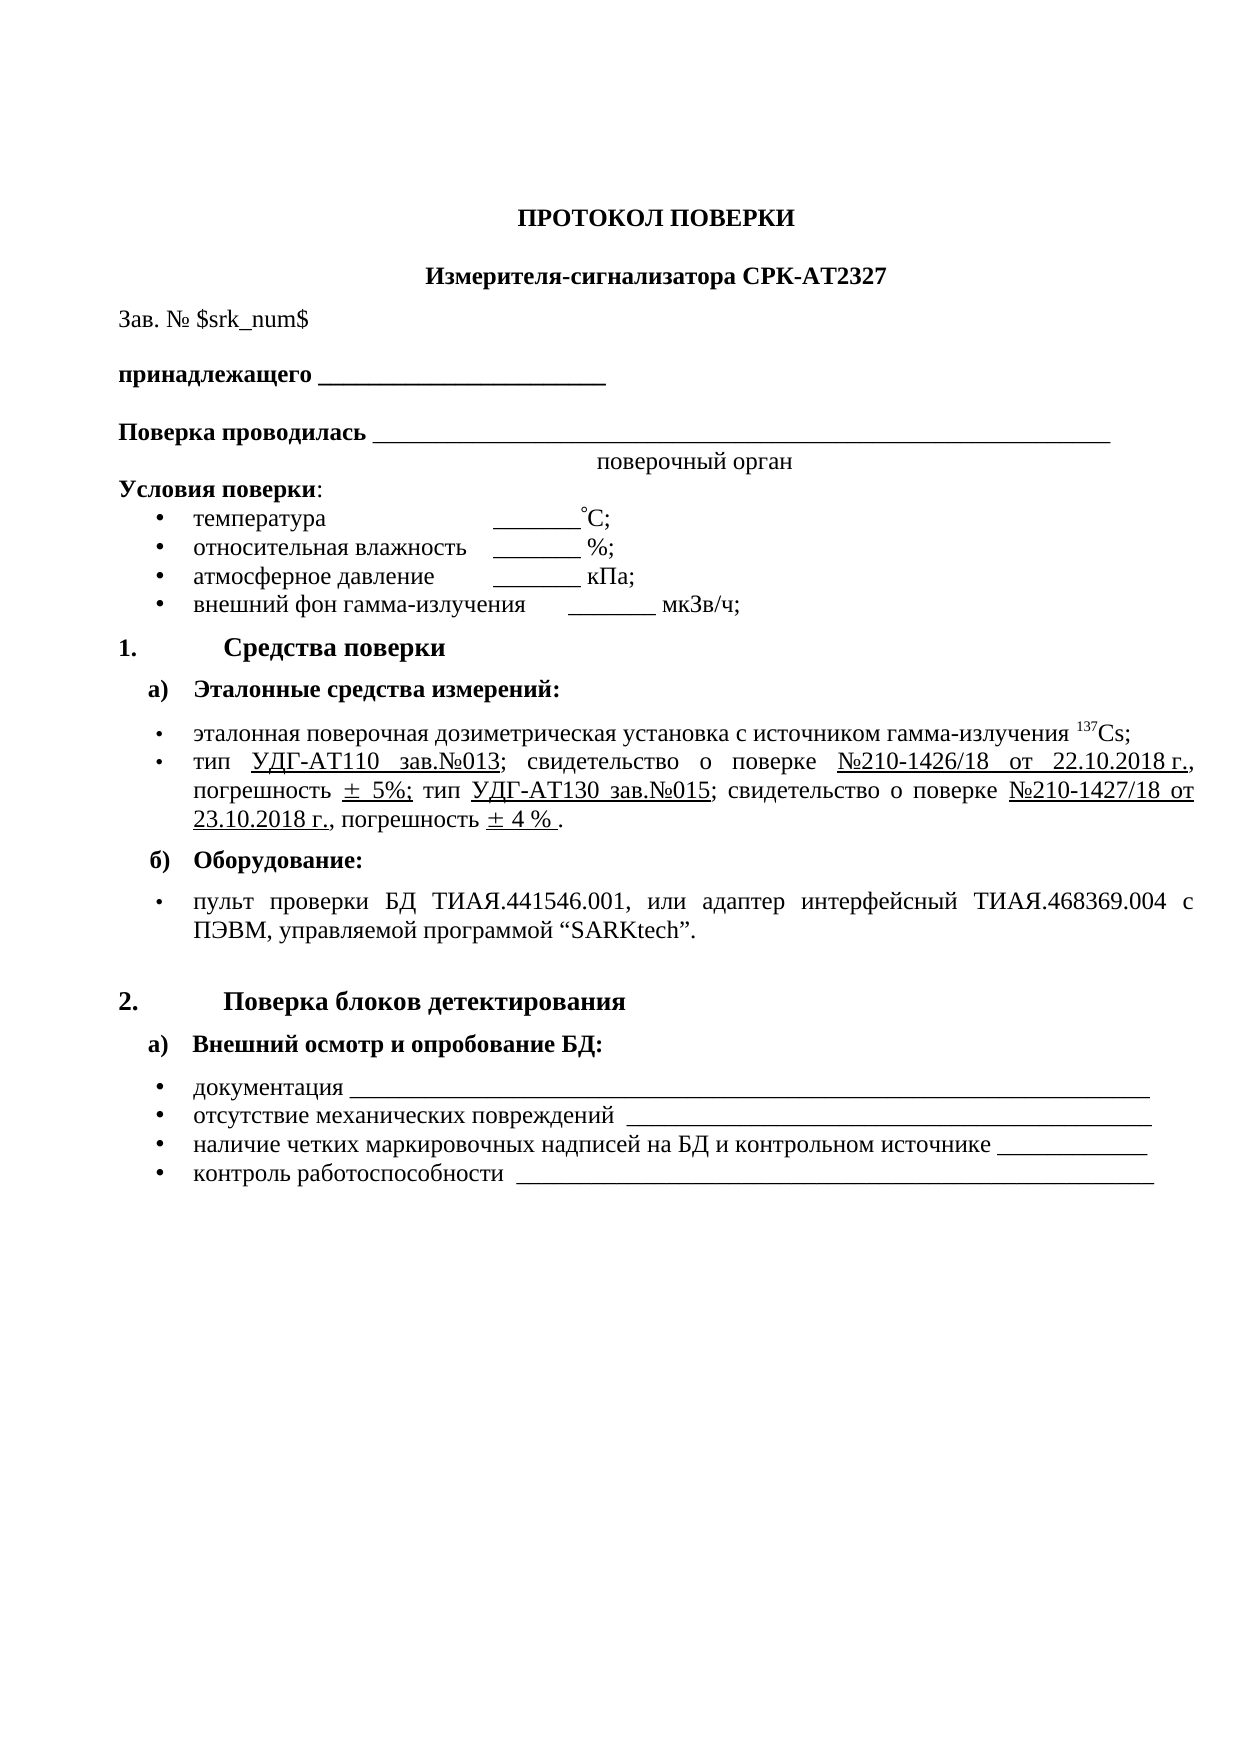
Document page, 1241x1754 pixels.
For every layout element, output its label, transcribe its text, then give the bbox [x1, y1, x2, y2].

list атмосферное давление _______ кПа; [156, 561, 1194, 589]
text Зав. № $srk_num$ [118, 304, 1194, 333]
list контроль работоспособности ___________________________________________________ [156, 1158, 1194, 1187]
list пульт проверки БД ТИАЯ.441546.001, или адаптер интерфейсный ТИАЯ.468369.004 с ПЭВМ, управляемой программой “SARKtech”. [156, 886, 1194, 944]
text принадлежащего _______________________ [118, 359, 1194, 388]
subtitle 2. Поверка блоков детектирования [118, 985, 1194, 1016]
text поверочный орган [118, 446, 1182, 474]
list внешний фон гамма-излучения _______ мкЗв/ч; [156, 589, 1194, 618]
list температура _______С; [156, 503, 1194, 532]
list относительная влажность _______ %; [156, 532, 1194, 561]
text Измерителя-сигнализатора СРК-АТ2327 [118, 261, 1194, 289]
list наличие четких маркировочных надписей на БД и контрольном источнике ____________ [156, 1129, 1194, 1158]
list отсутствие механических повреждений __________________________________________ [156, 1101, 1194, 1129]
subtitle 1. Средства поверки [118, 631, 1194, 662]
text а) Эталонные средства измерений: [118, 674, 1194, 703]
text Условия поверки: [118, 474, 1194, 503]
list тип УДГ-АТ110 зав.№013; свидетельство о поверке №210-1426/18 от 22.10.2018 г., погрешность  5%; тип УДГ-АТ130 зав.№015; свидетельство о поверке №210-1427/18 от 23.10.2018 г., погрешность  4 % . [156, 746, 1194, 833]
text Поверка проводилась ___________________________________________________________ [118, 417, 1194, 446]
text б) Оборудование: [118, 845, 1194, 874]
list эталонная поверочная дозиметрическая установка с источником гамма-излучения 137Cs; [156, 718, 1194, 746]
text ПРОТОКОЛ ПОВЕРКИ [118, 203, 1194, 232]
list документация ________________________________________________________________ [156, 1072, 1194, 1101]
text а) Внешний осмотр и опробование БД: [148, 1029, 1194, 1057]
